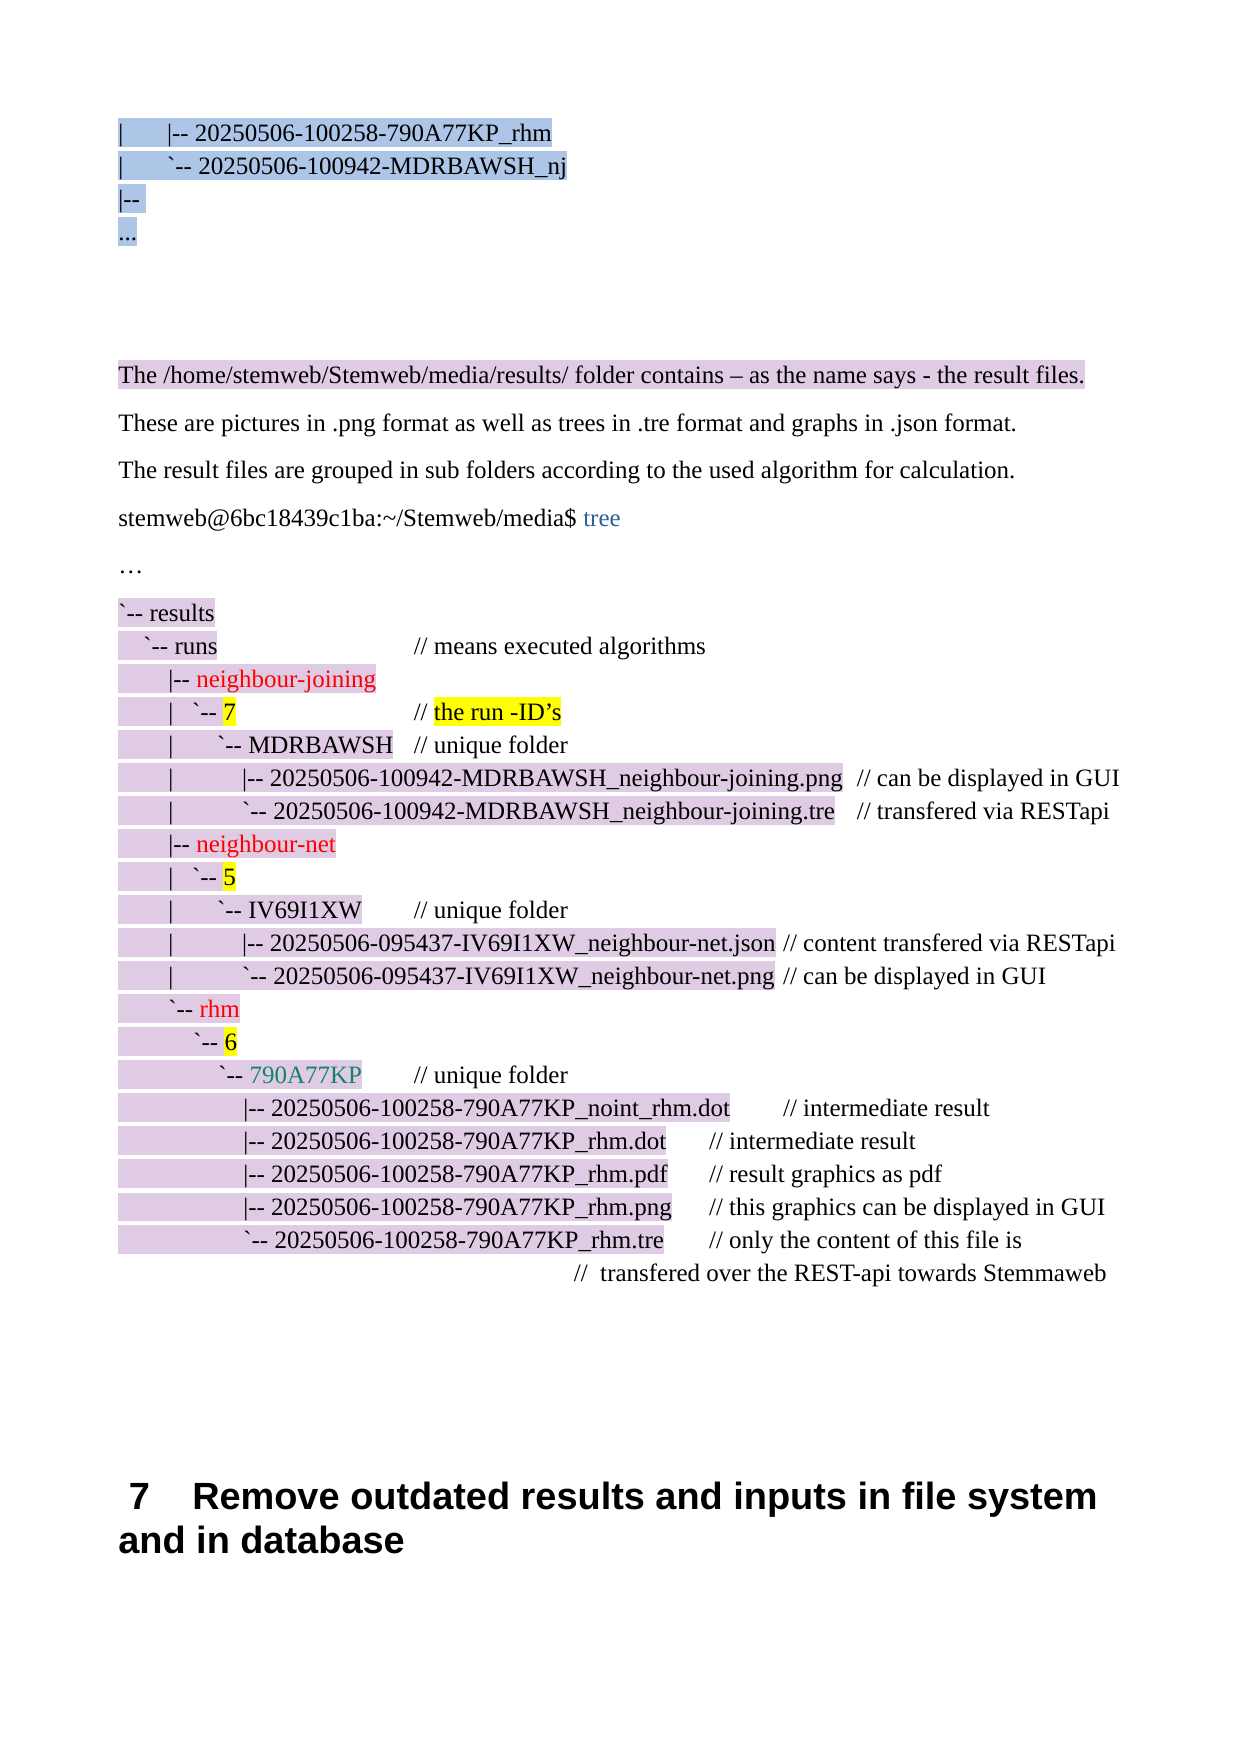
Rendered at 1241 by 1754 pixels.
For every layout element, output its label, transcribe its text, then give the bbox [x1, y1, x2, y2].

text `-- results `-- runs // means executed algorithms |-- neighbour-joining | `-- 7 // the run -ID’s | `-- MDRBAWSH // unique folder | |-- 20250506-100942-MDRBAWSH_neighbour-joining.png // can be displayed in GUI | `-- 20250506-100942-MDRBAWSH_neighbour-joining.tre // transfered via RESTapi |-- neighbour-net | `-- 5 | `-- IV69I1XW // unique folder | |-- 20250506-095437-IV69I1XW_neighbour-net.json // content transfered via RESTapi | `-- 20250506-095437-IV69I1XW_neighbour-net.png // can be displayed in GUI `-- rhm `-- 6 `-- 790A77KP // unique folder |-- 20250506-100258-790A77KP_noint_rhm.dot // intermediate result |-- 20250506-100258-790A77KP_rhm.dot // intermediate result |-- 20250506-100258-790A77KP_rhm.pdf // result graphics as pdf |-- 20250506-100258-790A77KP_rhm.png // this graphics can be displayed in GUI `-- 20250506-100258-790A77KP_rhm.tre // only the content of this file is // transfered over the REST-api towards Stemmaweb [118, 598, 1122, 1287]
text | |-- 20250506-100258-790A77KP_rhm | `-- 20250506-100942-MDRBAWSH_nj |-- ... [118, 118, 1122, 246]
text … [118, 550, 1122, 579]
text stemweb@6bc18439c1ba:~/Stemweb/media$ tree [118, 503, 1122, 532]
text These are pictures in .png format as well as trees in .tre format and graphs in .json format. [118, 408, 1122, 436]
text The /home/stemweb/Stemweb/media/results/ folder contains – as the name says - the result files. [118, 360, 1122, 389]
text The result files are grouped in sub folders according to the used algorithm for calculation. [118, 455, 1122, 484]
subtitle Remove outdated results and inputs in file system and in database [118, 1474, 1122, 1561]
